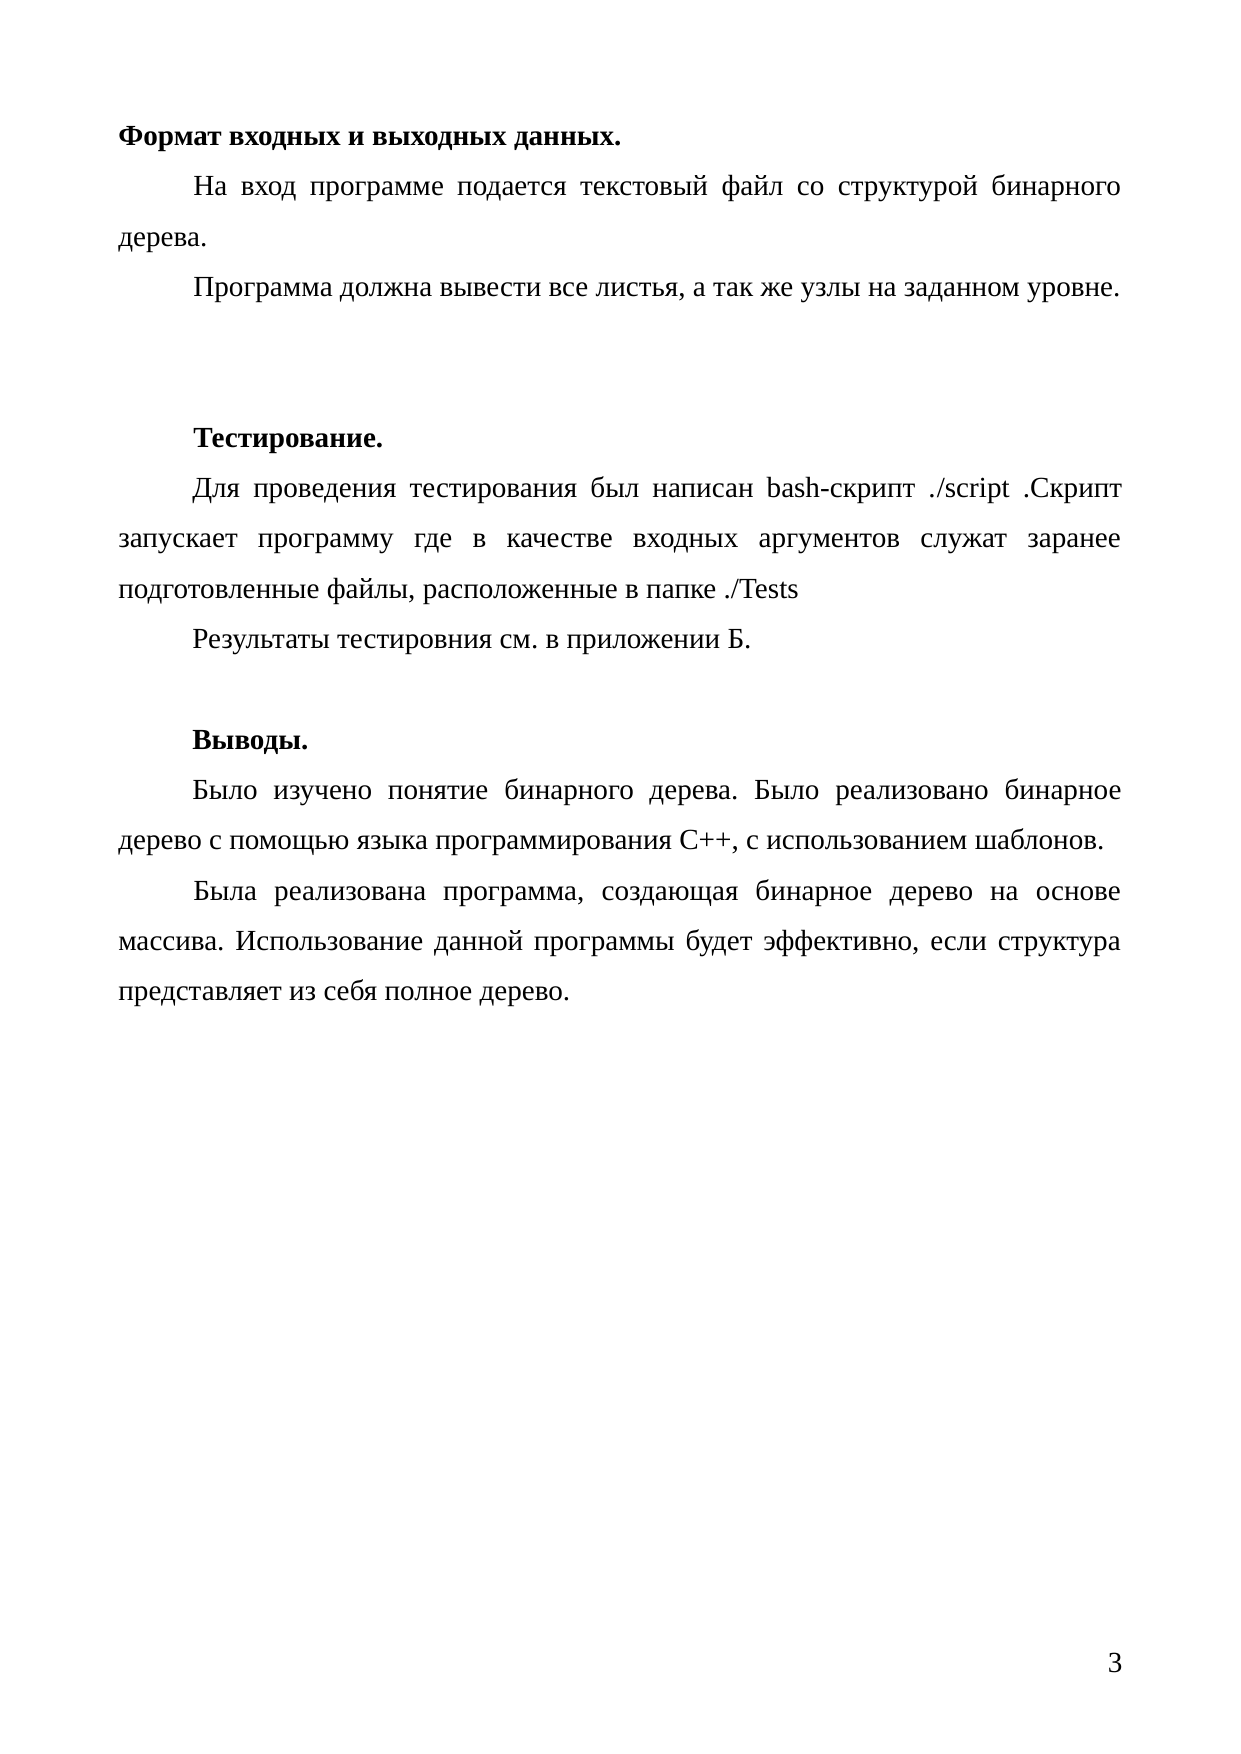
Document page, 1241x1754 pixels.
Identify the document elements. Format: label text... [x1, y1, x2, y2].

subtitle Выводы. [118, 722, 1122, 755]
text Формат входных и выходных данных. [118, 118, 1122, 152]
text Была реализована программа, создающая бинарное дерево на основе массива. Использование данной программы будет эффективно, если структура представляет из себя полное дерево. [118, 873, 1122, 1007]
subtitle Тестирование. [118, 420, 1122, 453]
text Для проведения тестирования был написан bash-скрипт ./script .Скрипт запускает программу где в качестве входных аргументов служат заранее подготовленные файлы, расположенные в папке ./Tests [118, 470, 1122, 604]
text Было изучено понятие бинарного дерева. Было реализовано бинарное дерево с помощью языка программирования С++, с использованием шаблонов. [118, 772, 1122, 856]
text Результаты тестировния см. в приложении Б. [118, 621, 1122, 655]
text Программа должна вывести все листья, а так же узлы на заданном уровне. [118, 269, 1122, 303]
text На вход программе подается текстовый файл со структурой бинарного дерева. [118, 168, 1122, 252]
